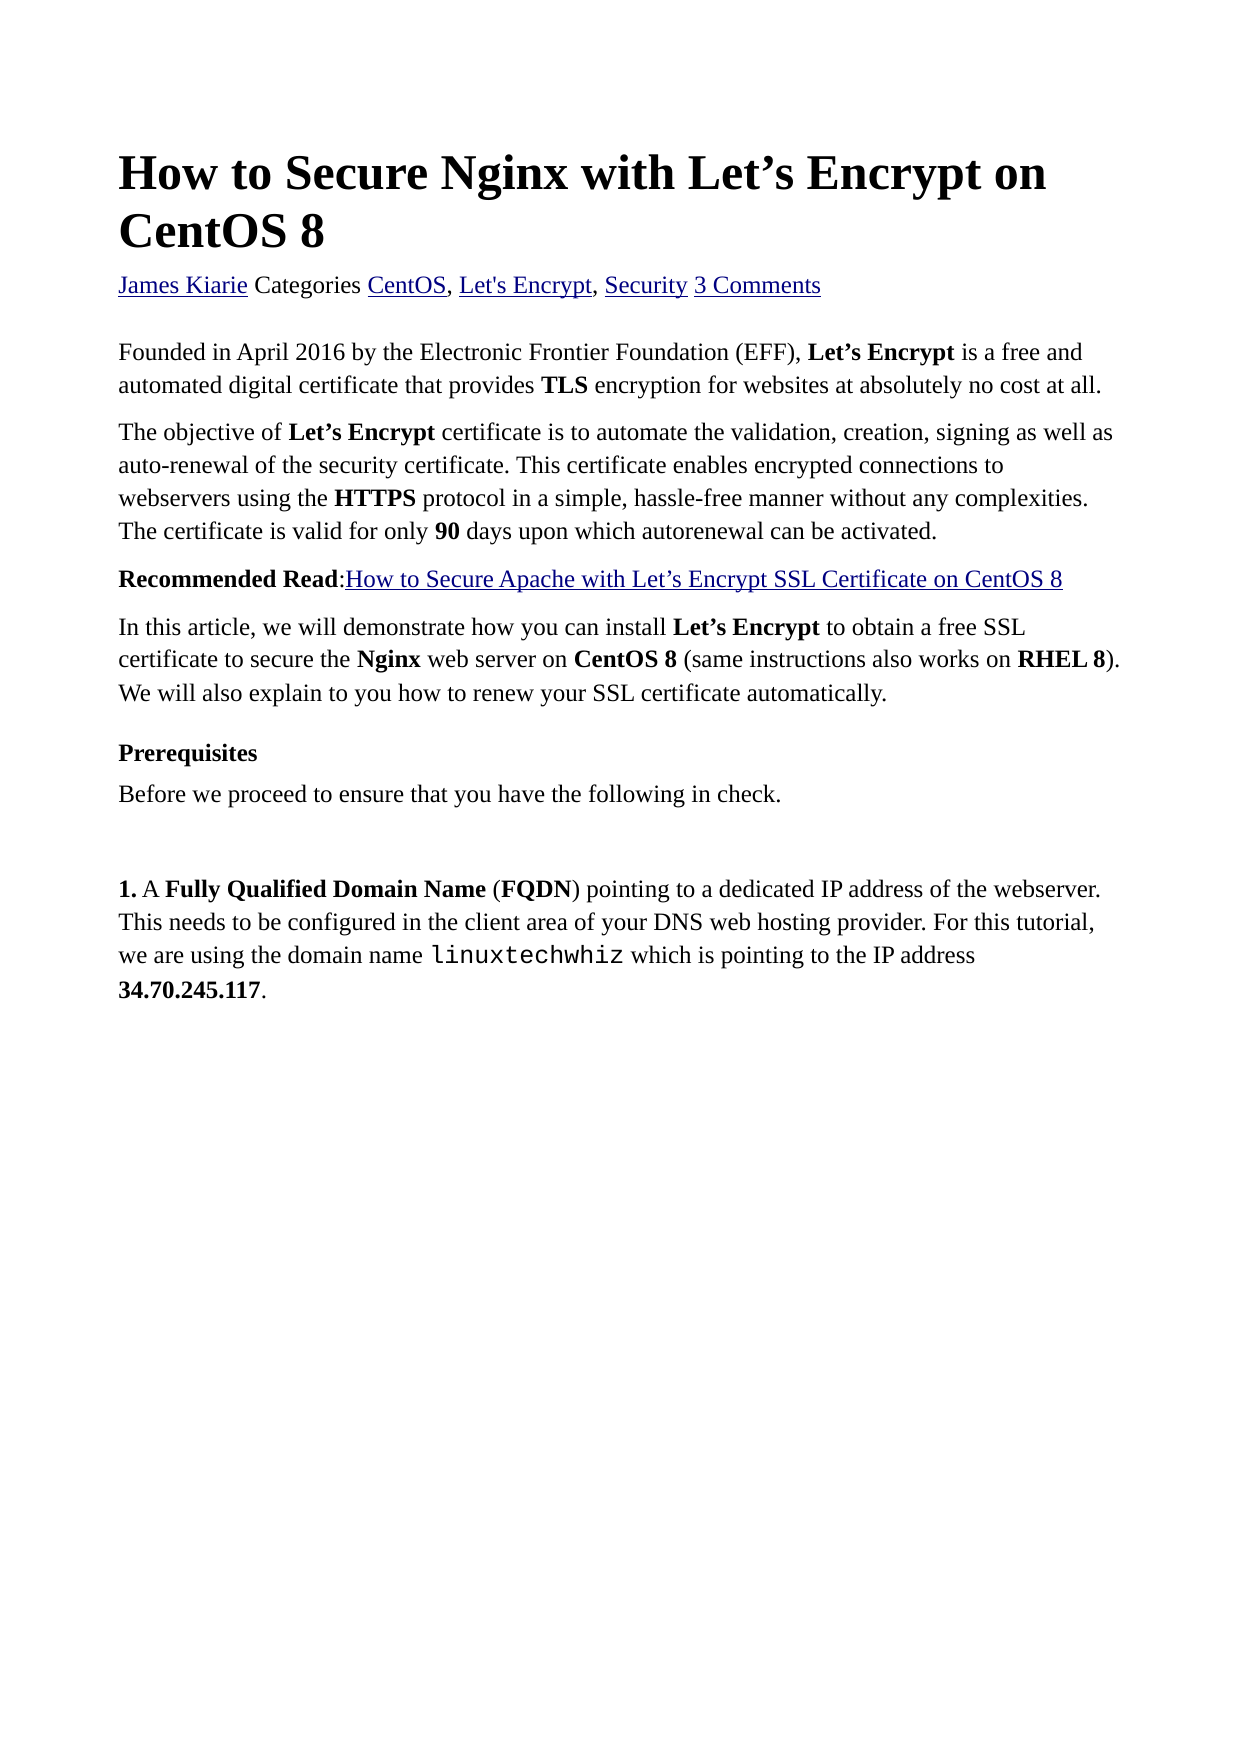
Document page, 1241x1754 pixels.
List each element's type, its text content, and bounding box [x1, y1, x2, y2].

text Founded in April 2016 by the Electronic Frontier Foundation (EFF), Let’s Encrypt is a free and automated digital certificate that provides TLS encryption for websites at absolutely no cost at all. [118, 337, 1122, 398]
text The objective of Let’s Encrypt certificate is to automate the validation, creation, signing as well as auto-renewal of the security certificate. This certificate enables encrypted connections to webservers using the HTTPS protocol in a simple, hassle-free manner without any complexities. The certificate is valid for only 90 days upon which autorenewal can be activated. [118, 417, 1122, 545]
text In this article, we will demonstrate how you can install Let’s Encrypt to obtain a free SSL certificate to secure the Nginx web server on CentOS 8 (same instructions also works on RHEL 8). We will also explain to you how to renew your SSL certificate automatically. [118, 612, 1122, 706]
text James Kiarie Categories CentOS, Let's Encrypt, Security 3 Comments [118, 271, 1122, 299]
subtitle Prerequisites [118, 738, 1122, 766]
subtitle How to Secure Nginx with Let’s Encrypt on CentOS 8 [118, 143, 1122, 258]
text Before we proceed to ensure that you have the following in check. [118, 779, 1122, 808]
text 1. A Fully Qualified Domain Name (FQDN) pointing to a dedicated IP address of the webserver. This needs to be configured in the client area of your DNS web hosting provider. For this tutorial, we are using the domain name linuxtechwhiz which is pointing to the IP address 34.70.245.117. [118, 874, 1122, 1004]
text Recommended Read:How to Secure Apache with Let’s Encrypt SSL Certificate on CentOS 8 [118, 564, 1122, 593]
